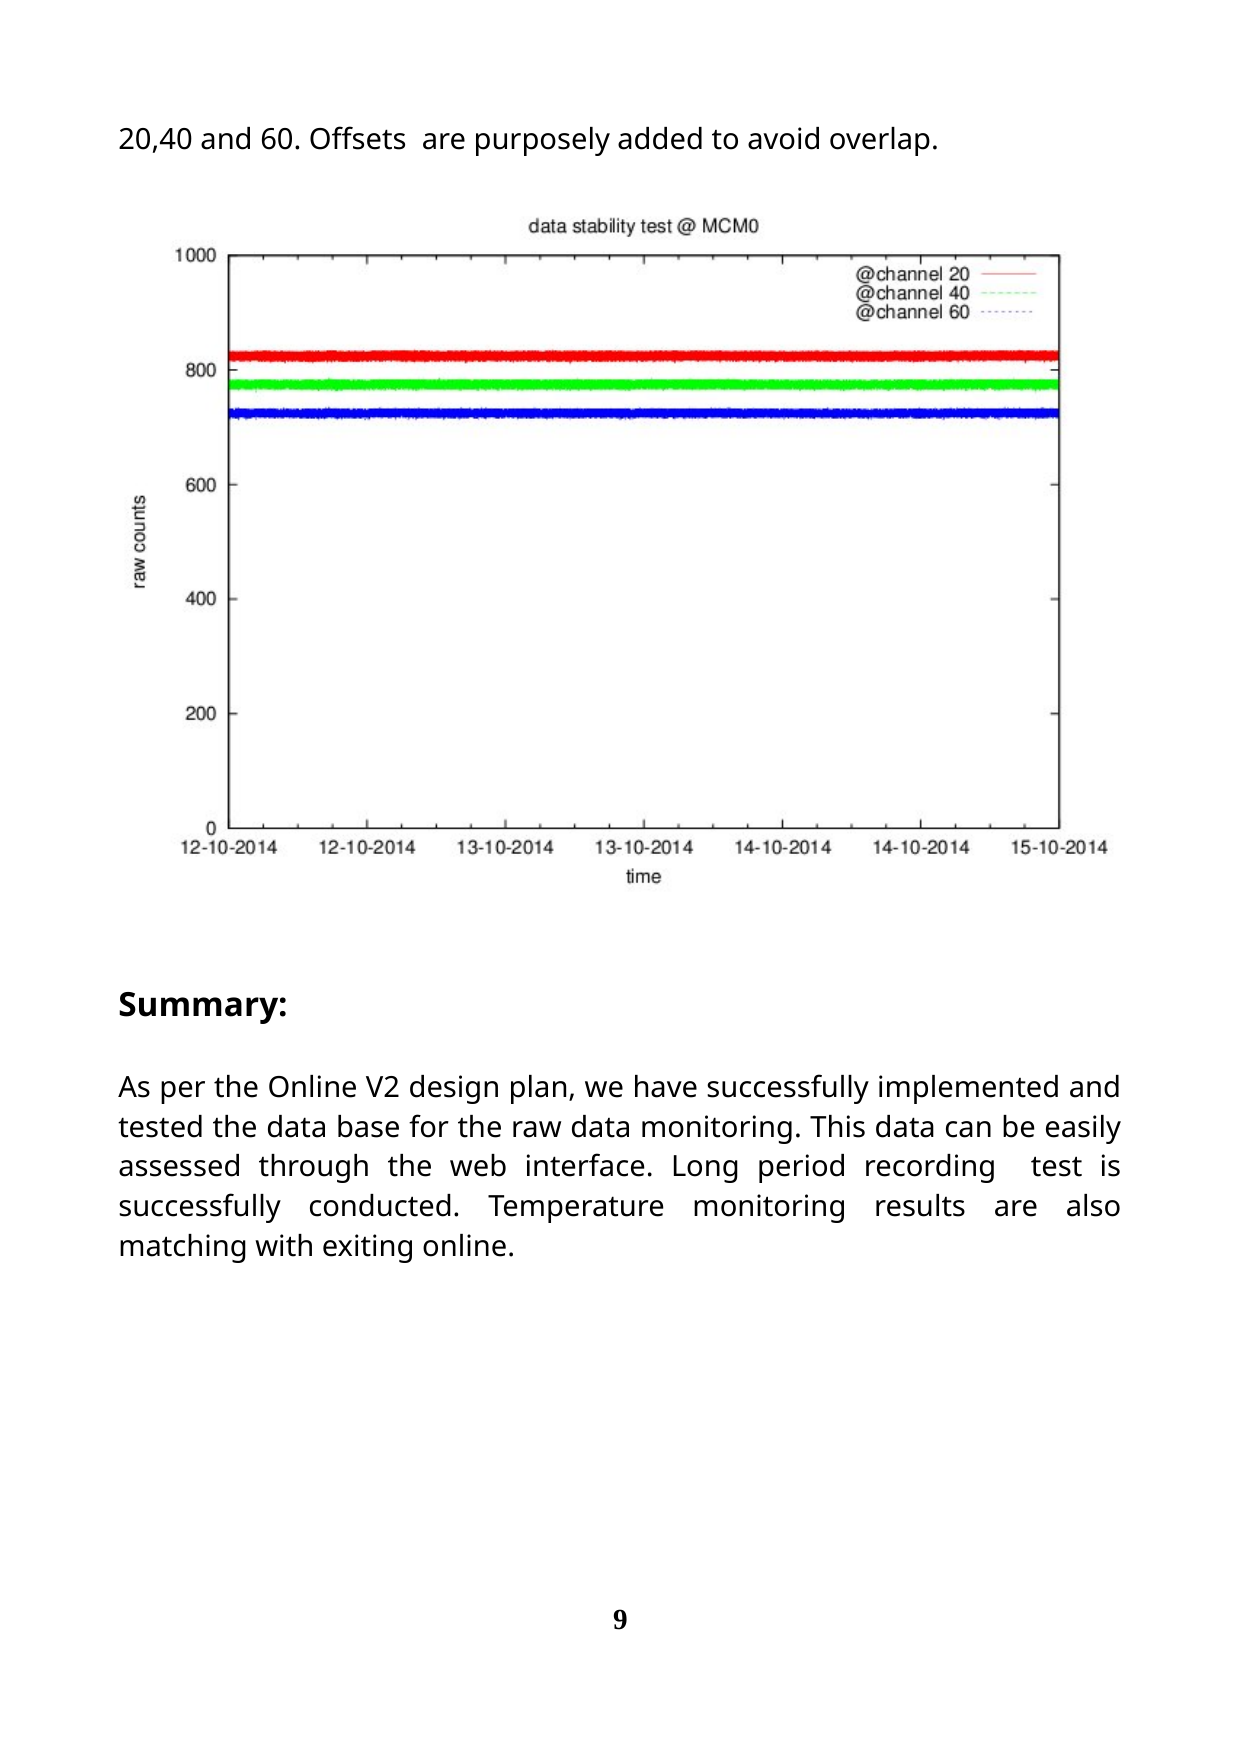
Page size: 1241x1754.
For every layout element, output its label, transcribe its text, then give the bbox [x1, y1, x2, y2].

text As per the Online V2 design plan, we have successfully implemented and tested the data base for the raw data monitoring. This data can be easily assessed through the web interface. Long period recording test is successfully conducted. Temperature monitoring results are also matching with exiting online. [118, 1066, 1122, 1265]
picture [113, 205, 1118, 902]
text Summary: [118, 981, 1122, 1027]
text 20,40 and 60. Offsets are purposely added to avoid overlap. [118, 118, 1122, 158]
